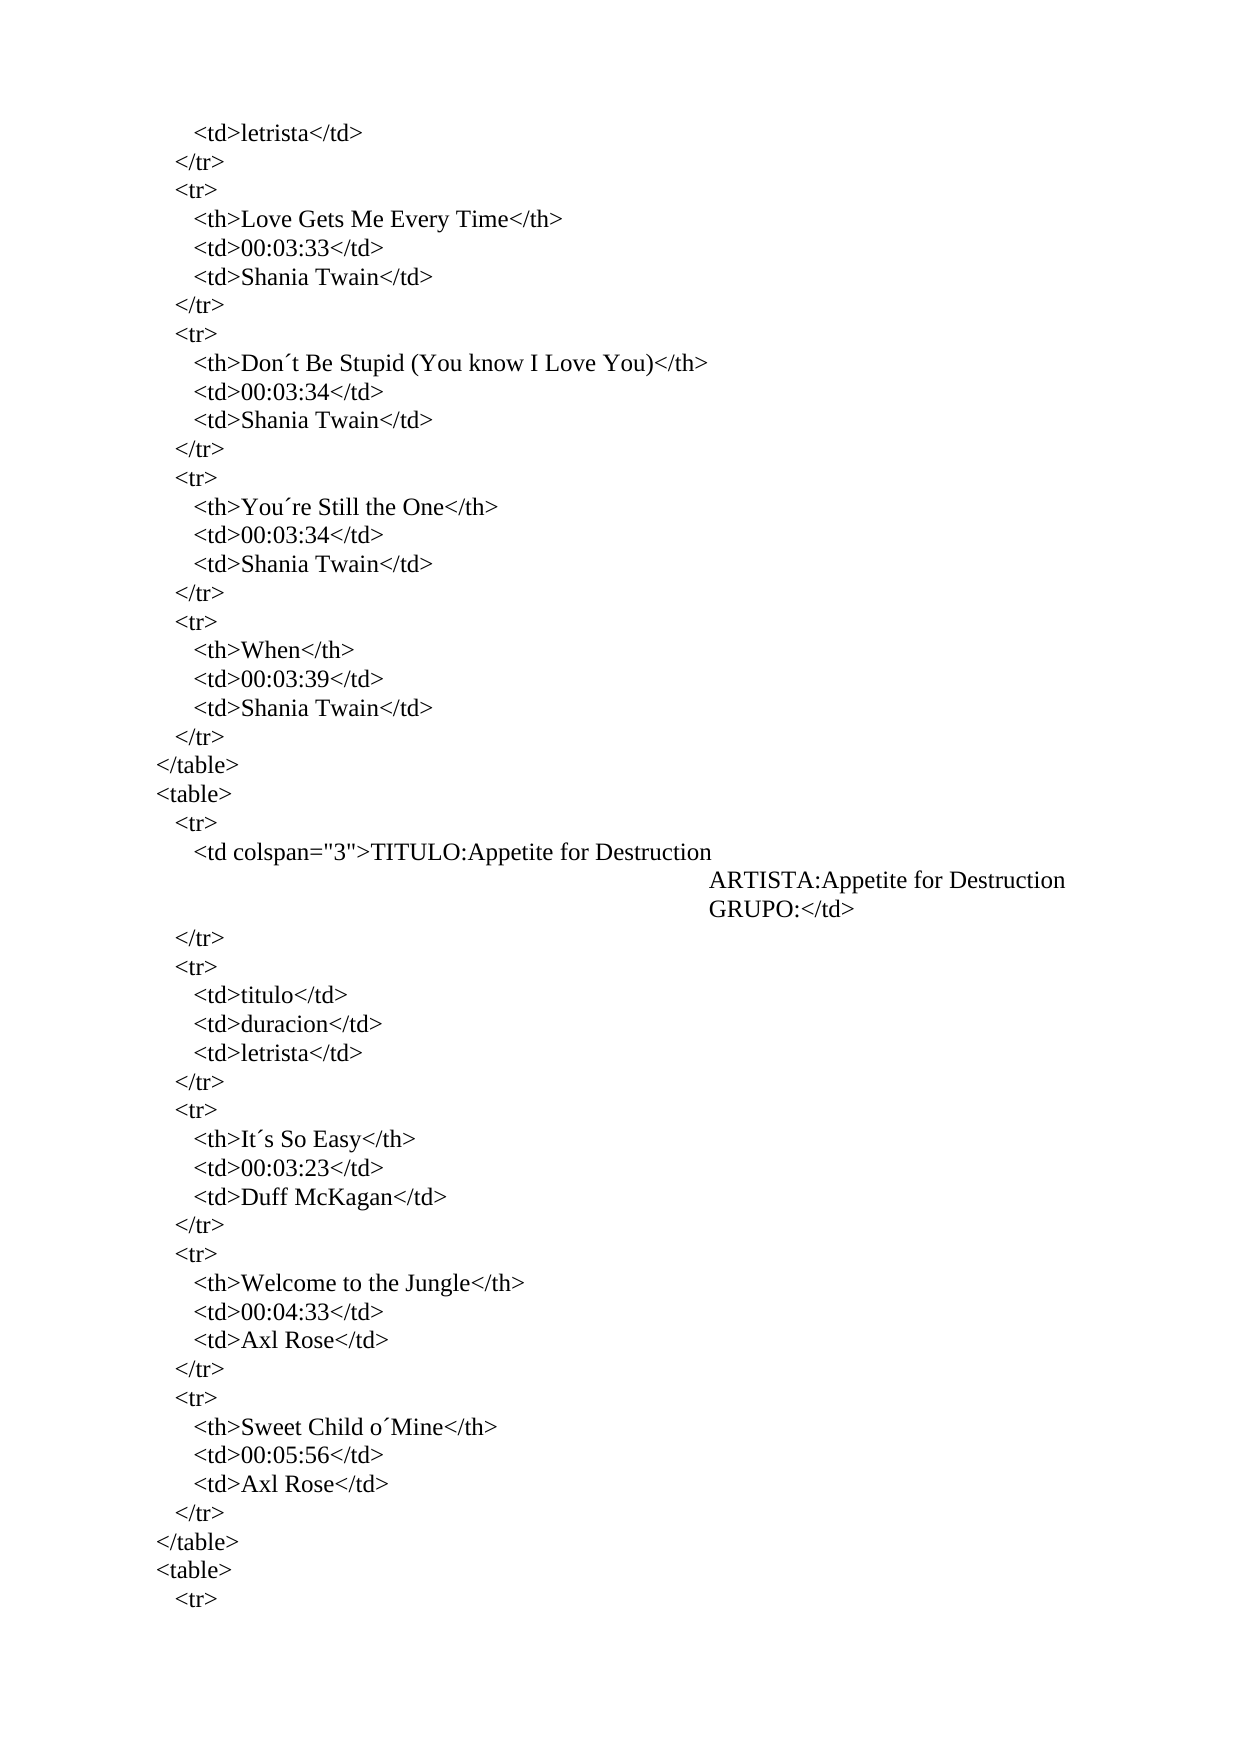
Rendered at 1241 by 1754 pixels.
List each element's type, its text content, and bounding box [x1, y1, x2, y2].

text <th>When</th> [118, 636, 1122, 664]
text </tr> [118, 722, 1122, 751]
text <td>Axl Rose</td> [118, 1326, 1122, 1354]
text <tr> [118, 952, 1122, 981]
text </tr> [118, 1498, 1122, 1527]
text <table> [118, 779, 1122, 808]
text <tr> [118, 319, 1122, 348]
text <th>Don´t Be Stupid (You know I Love You)</th> [118, 348, 1122, 377]
text <th>Sweet Child o´Mine</th> [118, 1412, 1122, 1441]
text </tr> [118, 1354, 1122, 1383]
text <td>00:03:23</td> [118, 1153, 1122, 1182]
text <table> [118, 1556, 1122, 1584]
text <tr> [118, 463, 1122, 492]
text GRUPO:</td> [118, 894, 1122, 923]
text <th>Welcome to the Jungle</th> [118, 1268, 1122, 1297]
text <td>Shania Twain</td> [118, 262, 1122, 291]
text <td>duracion</td> [118, 1009, 1122, 1038]
text <tr> [118, 607, 1122, 636]
text </tr> [118, 578, 1122, 607]
text <th>It´s So Easy</th> [118, 1124, 1122, 1153]
text <td>Duff McKagan</td> [118, 1182, 1122, 1211]
text <tr> [118, 1096, 1122, 1124]
text <td>00:04:33</td> [118, 1297, 1122, 1326]
text <tr> [118, 1584, 1122, 1613]
text <tr> [118, 1239, 1122, 1268]
text <td>00:03:39</td> [118, 664, 1122, 693]
text <td>letrista</td> [118, 1038, 1122, 1067]
text <td>Shania Twain</td> [118, 549, 1122, 578]
text <td>00:03:33</td> [118, 233, 1122, 262]
text </table> [118, 751, 1122, 779]
text <td>titulo</td> [118, 981, 1122, 1009]
text <tr> [118, 1383, 1122, 1412]
text <th>Love Gets Me Every Time</th> [118, 204, 1122, 233]
text <td>00:03:34</td> [118, 521, 1122, 549]
text </table> [118, 1527, 1122, 1556]
text ARTISTA:Appetite for Destruction [118, 866, 1122, 894]
text </tr> [118, 147, 1122, 176]
text <td colspan="3">TITULO:Appetite for Destruction [118, 837, 1122, 866]
text <td>Shania Twain</td> [118, 693, 1122, 722]
text </tr> [118, 923, 1122, 952]
text <tr> [118, 808, 1122, 837]
text <td>00:03:34</td> [118, 377, 1122, 406]
text </tr> [118, 1211, 1122, 1239]
text </tr> [118, 434, 1122, 463]
text <td>letrista</td> [118, 118, 1122, 147]
text </tr> [118, 1067, 1122, 1096]
text <td>Axl Rose</td> [118, 1469, 1122, 1498]
text <td>00:05:56</td> [118, 1441, 1122, 1469]
text <th>You´re Still the One</th> [118, 492, 1122, 521]
text </tr> [118, 291, 1122, 319]
text <td>Shania Twain</td> [118, 406, 1122, 434]
text <tr> [118, 176, 1122, 204]
